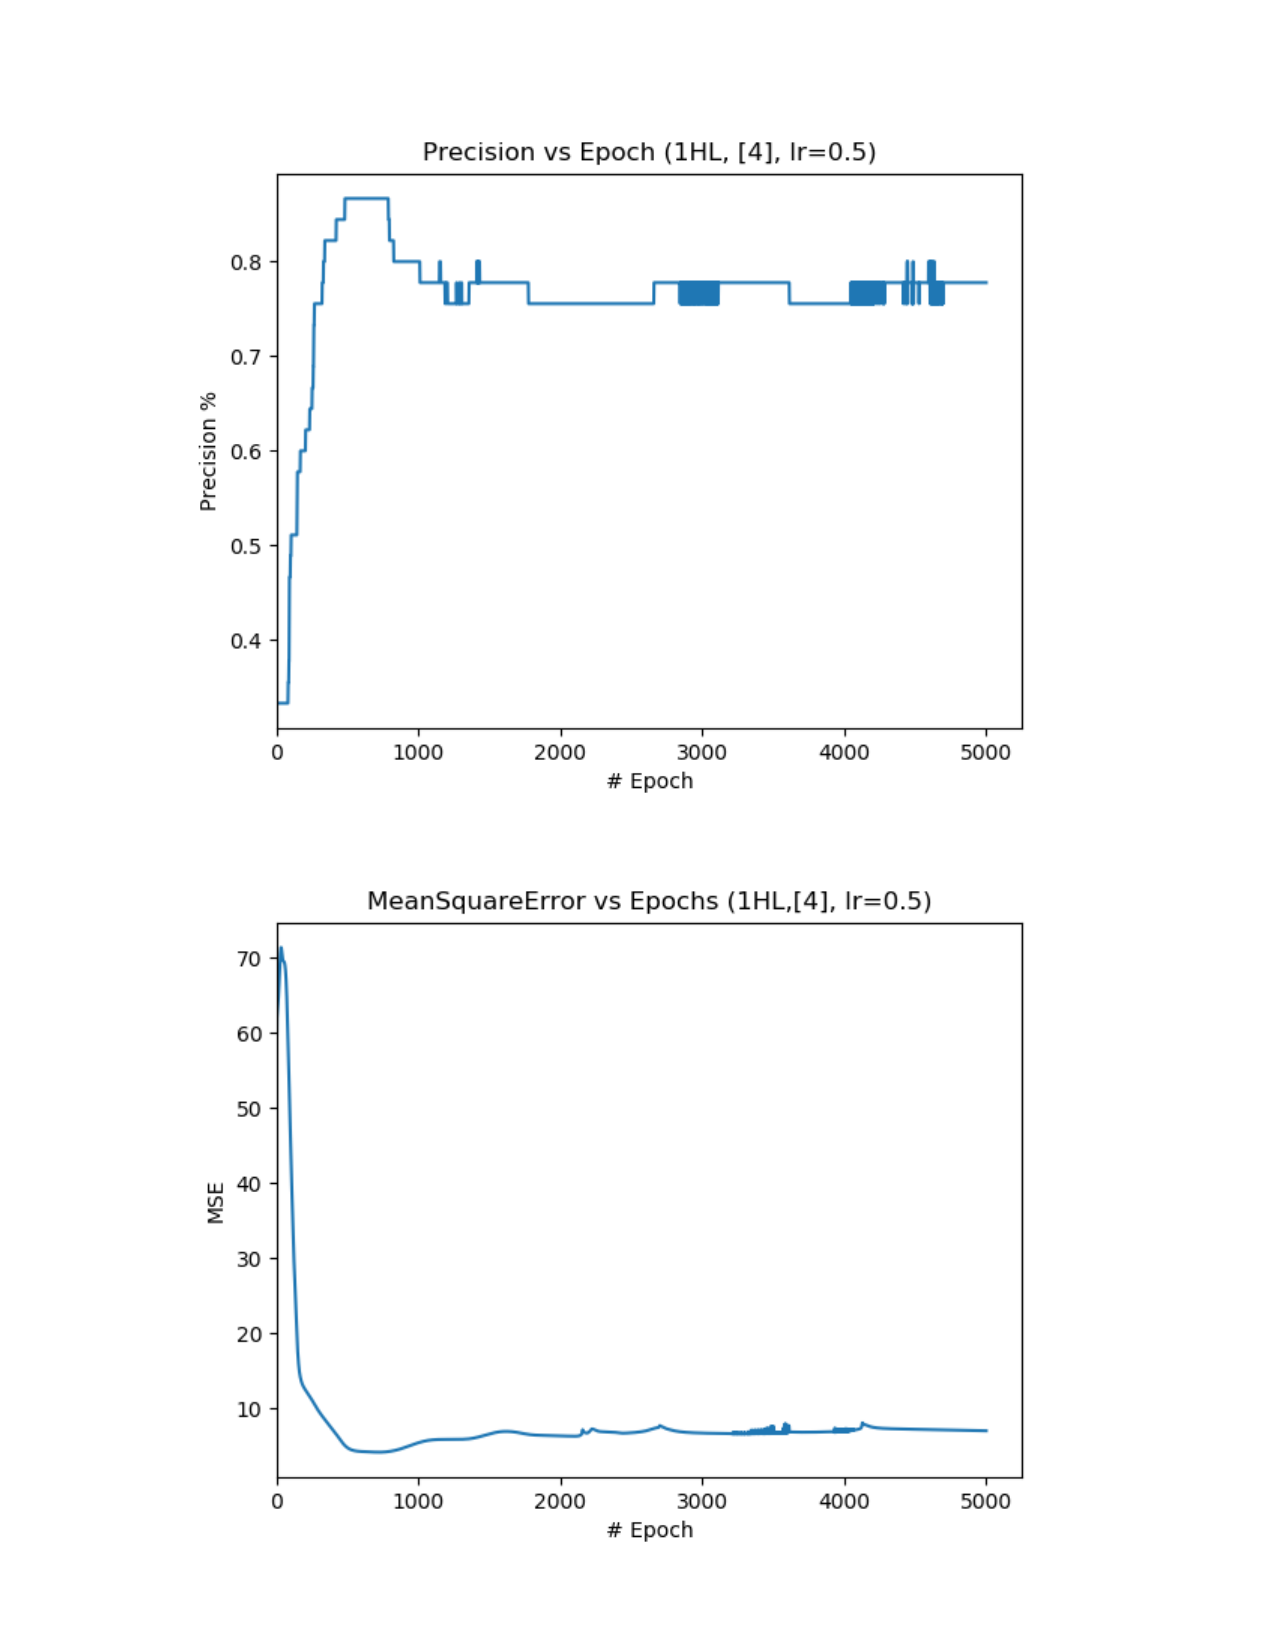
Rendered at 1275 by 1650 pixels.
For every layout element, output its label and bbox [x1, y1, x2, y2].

picture [157, 87, 1118, 808]
picture [157, 836, 1118, 1557]
